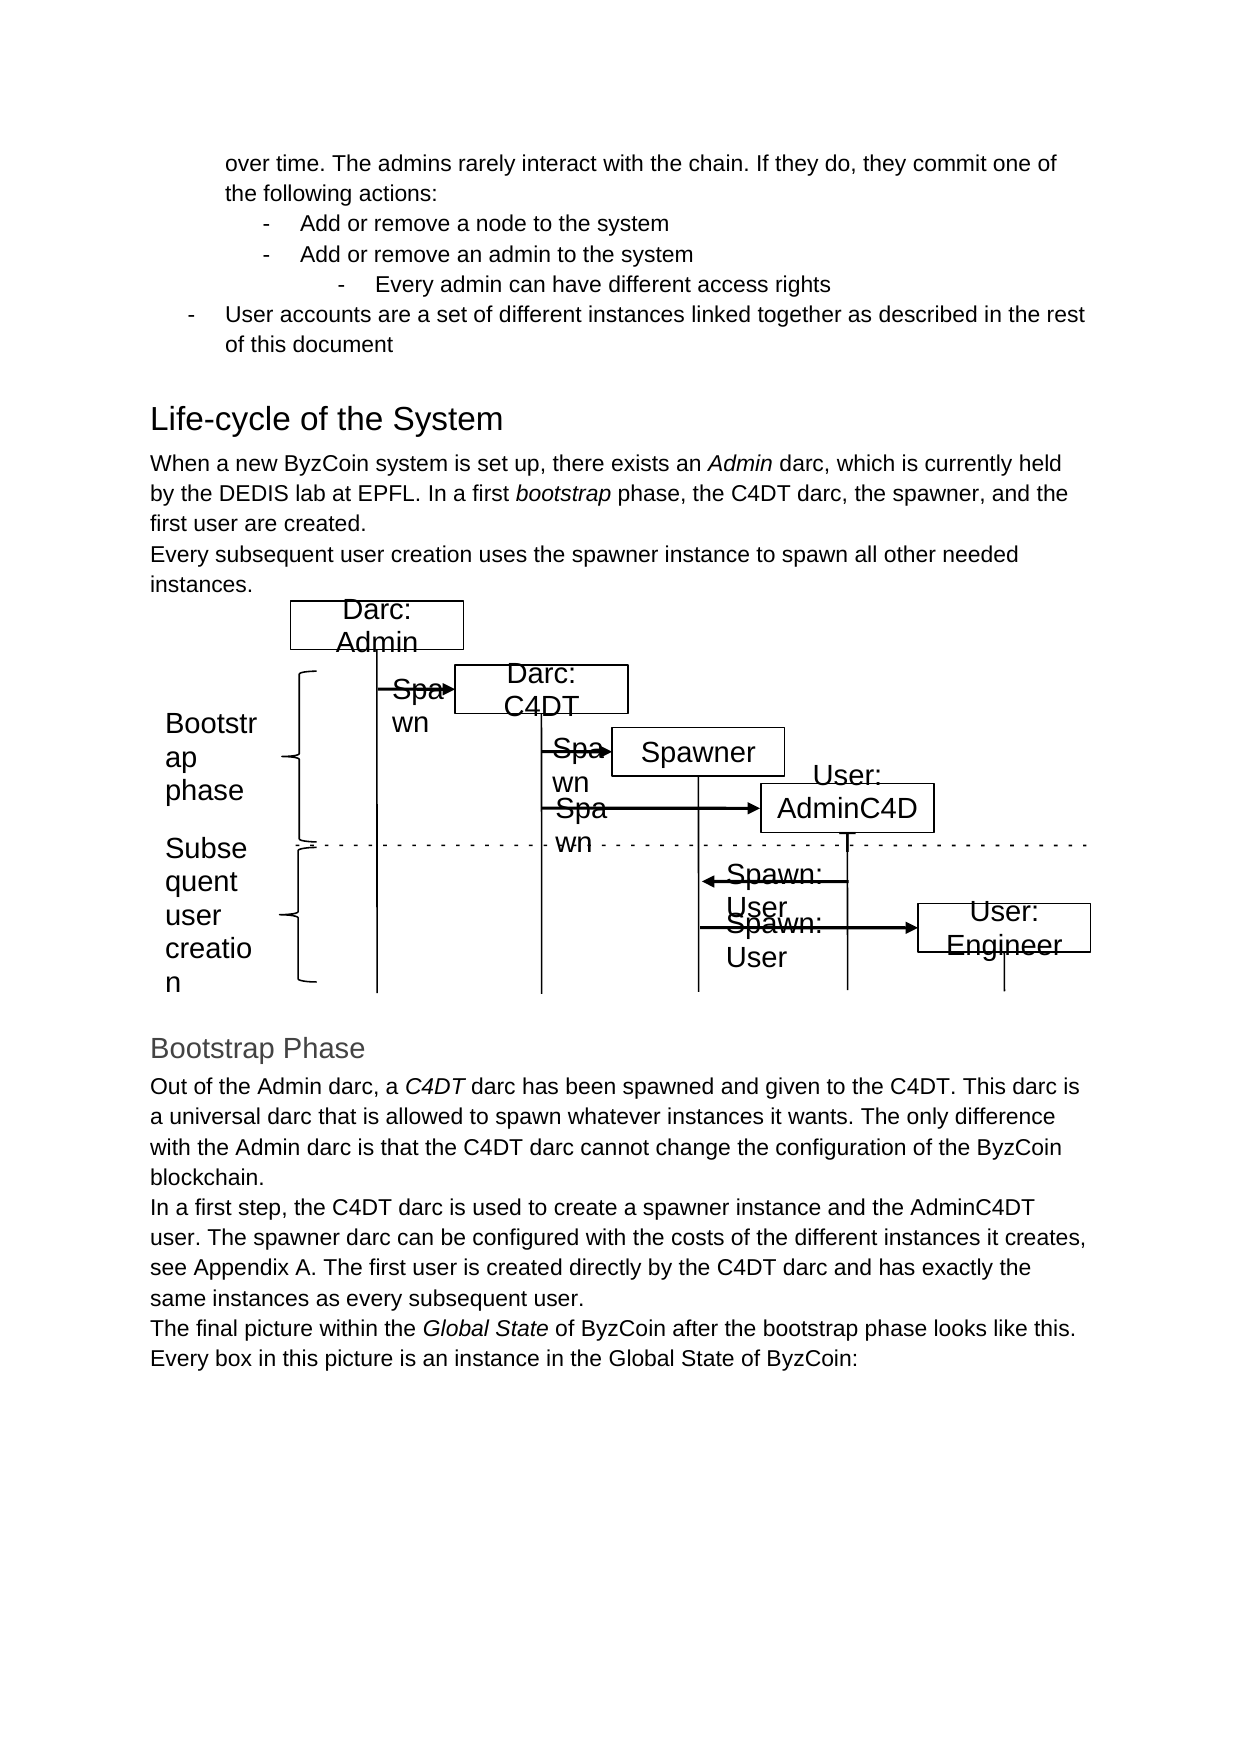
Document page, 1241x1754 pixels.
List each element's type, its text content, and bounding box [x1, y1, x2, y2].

list Every admin can have different access rights [337, 271, 1090, 297]
list User accounts are a set of different instances linked together as described in the rest of this document [187, 301, 1090, 358]
text When a new ByzCoin system is set up, there exists an Admin darc, which is currently held by the DEDIS lab at EPFL. In a first bootstrap phase, the C4DT darc, the spawner, and the first user are created. [150, 450, 1090, 537]
subtitle Bootstrap Phase [150, 1031, 1090, 1065]
list over time. The admins rarely interact with the chain. If they do, they commit one of the following actions: [187, 150, 1090, 207]
list Add or remove a node to the system [262, 210, 1090, 237]
text Out of the Admin darc, a C4DT darc has been spawned and given to the C4DT. This darc is a universal darc that is allowed to spawn whatever instances it wants. The only difference with the Admin darc is that the C4DT darc cannot change the configuration of the ByzCoin blockchain. [150, 1073, 1090, 1190]
subtitle Life-cycle of the System [150, 399, 1090, 437]
list Add or remove an admin to the system [262, 241, 1090, 267]
text In a first step, the C4DT darc is used to create a spawner instance and the AdminC4DT user. The spawner darc can be configured with the costs of the different instances it creates, see Appendix A. The first user is created directly by the C4DT darc and has exactly the same instances as every subsequent user. [150, 1194, 1090, 1311]
text The final picture within the Global State of ByzCoin after the bootstrap phase looks like this. Every box in this picture is an instance in the Global State of ByzCoin: [150, 1315, 1090, 1371]
text Every subsequent user creation uses the spawner instance to spawn all other needed instances. [150, 541, 1090, 597]
